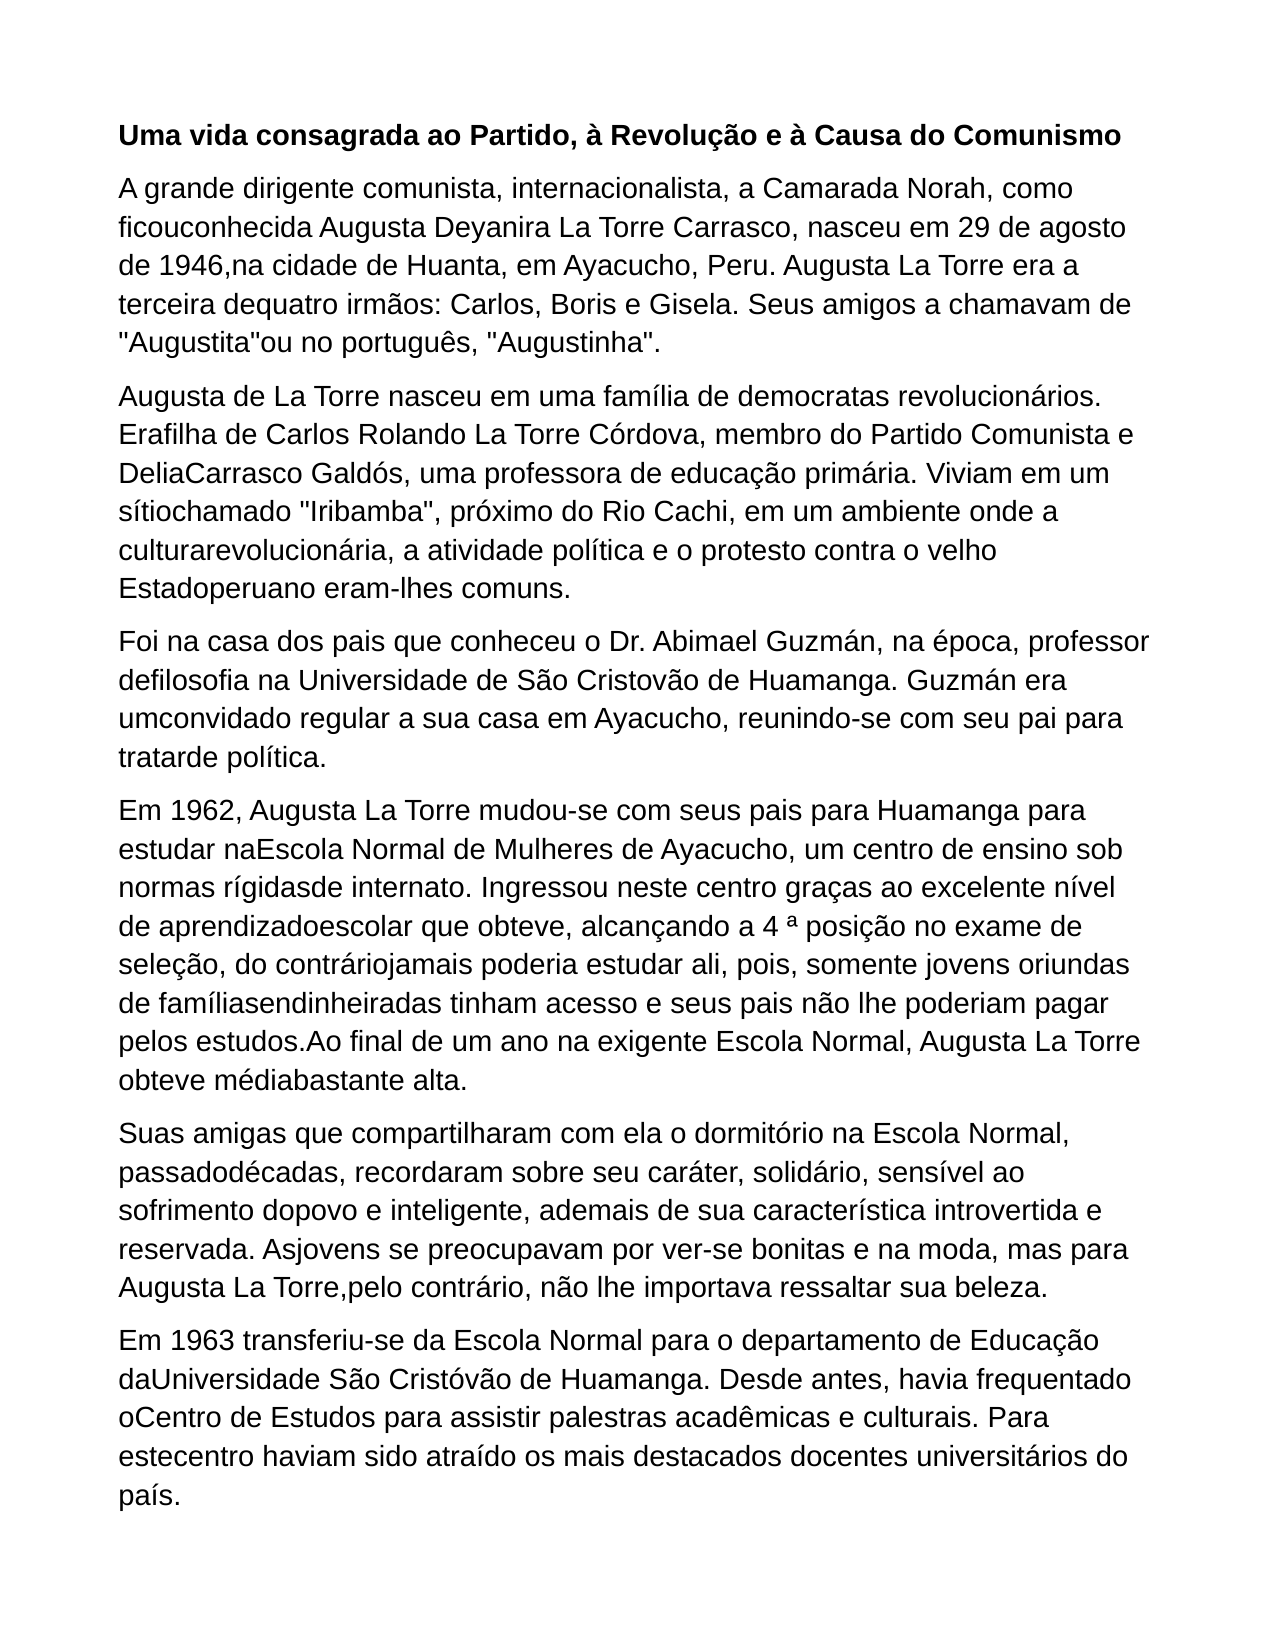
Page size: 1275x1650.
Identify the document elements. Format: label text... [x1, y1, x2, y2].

text A grande dirigente comunista, internacionalista, a Camarada Norah, como ficouconhecida Augusta Deyanira La Torre Carrasco, nasceu em 29 de agosto de 1946,na cidade de Huanta, em Ayacucho, Peru. Augusta La Torre era a terceira dequatro irmãos: Carlos, Boris e Gisela. Seus amigos a chamavam de "Augustita"ou no português, "Augustinha". [118, 171, 1157, 359]
text Em 1963 transferiu-se da Escola Normal para o departamento de Educação daUniversidade São Cristóvão de Huamanga. Desde antes, havia frequentado oCentro de Estudos para assistir palestras acadêmicas e culturais. Para estecentro haviam sido atraído os mais destacados docentes universitários do país. [118, 1323, 1157, 1511]
text Foi na casa dos pais que conheceu o Dr. Abimael Guzmán, na época, professor defilosofia na Universidade de São Cristovão de Huamanga. Guzmán era umconvidado regular a sua casa em Ayacucho, reunindo-se com seu pai para tratarde política. [118, 624, 1157, 773]
text Augusta de La Torre nasceu em uma família de democratas revolucionários. Erafilha de Carlos Rolando La Torre Córdova, membro do Partido Comunista e DeliaCarrasco Galdós, uma professora de educação primária. Viviam em um sítiochamado "Iribamba", próximo do Rio Cachi, em um ambiente onde a culturarevolucionária, a atividade política e o protesto contra o velho Estadoperuano eram-lhes comuns. [118, 378, 1157, 605]
text Uma vida consagrada ao Partido, à Revolução e à Causa do Comunismo [118, 118, 1157, 152]
text Suas amigas que compartilharam com ela o dormitório na Escola Normal, passadodécadas, recordaram sobre seu caráter, solidário, sensível ao sofrimento dopovo e inteligente, ademais de sua característica introvertida e reservada. Asjovens se preocupavam por ver-se bonitas e na moda, mas para Augusta La Torre,pelo contrário, não lhe importava ressaltar sua beleza. [118, 1116, 1157, 1304]
text Em 1962, Augusta La Torre mudou-se com seus pais para Huamanga para estudar naEscola Normal de Mulheres de Ayacucho, um centro de ensino sob normas rígidasde internato. Ingressou neste centro graças ao excelente nível de aprendizadoescolar que obteve, alcançando a 4 ª posição no exame de seleção, do contráriojamais poderia estudar ali, pois, somente jovens oriundas de famíliasendinheiradas tinham acesso e seus pais não lhe poderiam pagar pelos estudos.Ao final de um ano na exigente Escola Normal, Augusta La Torre obteve médiabastante alta. [118, 793, 1157, 1096]
